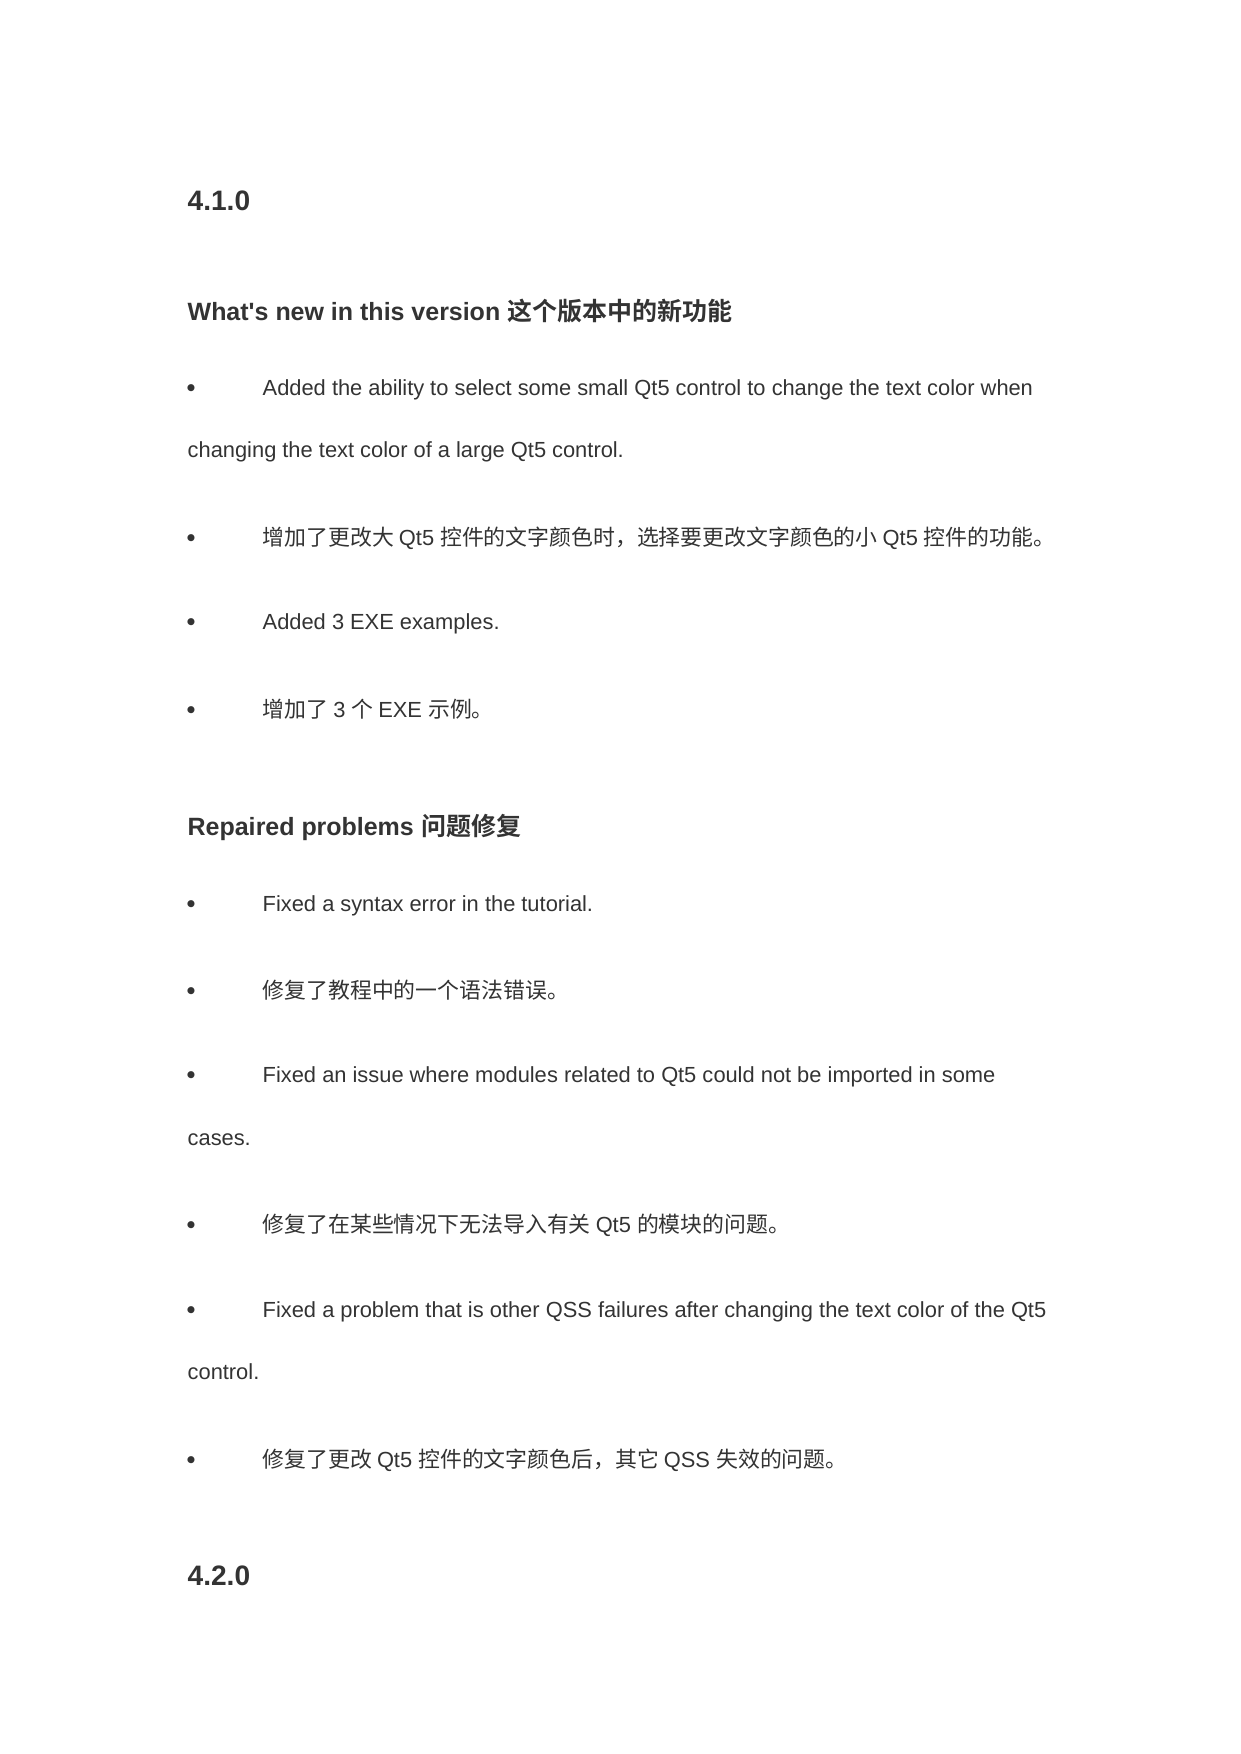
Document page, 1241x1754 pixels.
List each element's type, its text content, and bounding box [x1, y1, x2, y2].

text Repaired problems 问题修复 [187, 783, 1053, 846]
list Fixed a problem that is other QSS failures after changing the text color of the Qt5 control. [187, 1268, 1053, 1393]
list Fixed a syntax error in the tutorial. [187, 861, 1053, 924]
list Added the ability to select some small Qt5 control to change the text color when changing the text color of a large Qt5 control. [187, 346, 1053, 471]
list 修复了教程中的一个语法错误。 [187, 947, 1053, 1010]
text 4.1.0 [187, 158, 1053, 221]
list 增加了 3 个 EXE 示例。 [187, 666, 1053, 728]
list 修复了在某些情况下无法导入有关 Qt5 的模块的问题。 [187, 1182, 1053, 1244]
list 增加了更改大 Qt5 控件的文字颜色时，选择要更改文字颜色的小 Qt5 控件的功能。 [187, 494, 1053, 557]
list 修复了更改 Qt5 控件的文字颜色后，其它 QSS 失效的问题。 [187, 1416, 1053, 1478]
list Fixed an issue where modules related to Qt5 could not be imported in some cases. [187, 1033, 1053, 1158]
list Added 3 EXE examples. [187, 580, 1053, 643]
text What's new in this version 这个版本中的新功能 [187, 268, 1053, 330]
text 4.2.0 [187, 1533, 1053, 1596]
